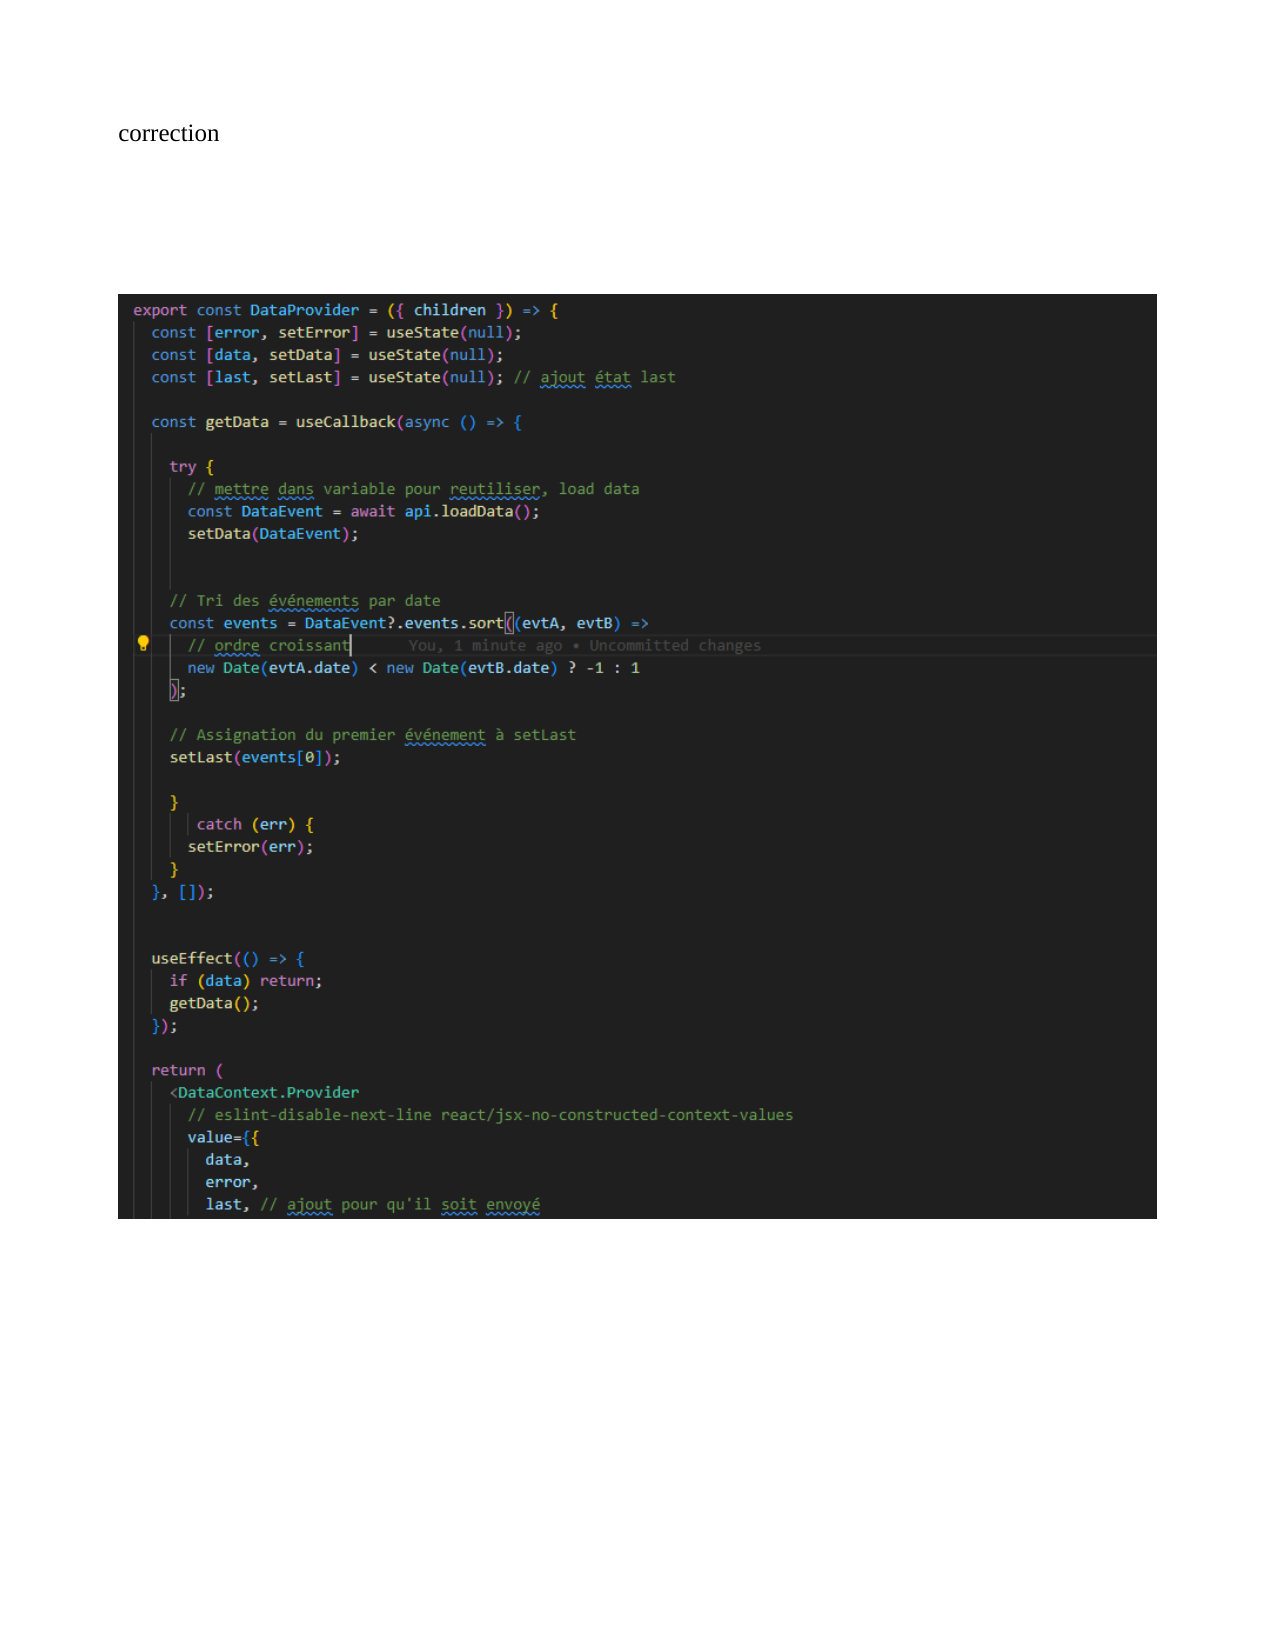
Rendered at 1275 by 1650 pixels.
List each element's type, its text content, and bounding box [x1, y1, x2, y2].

text correction [118, 118, 1157, 147]
picture [118, 294, 1157, 1219]
